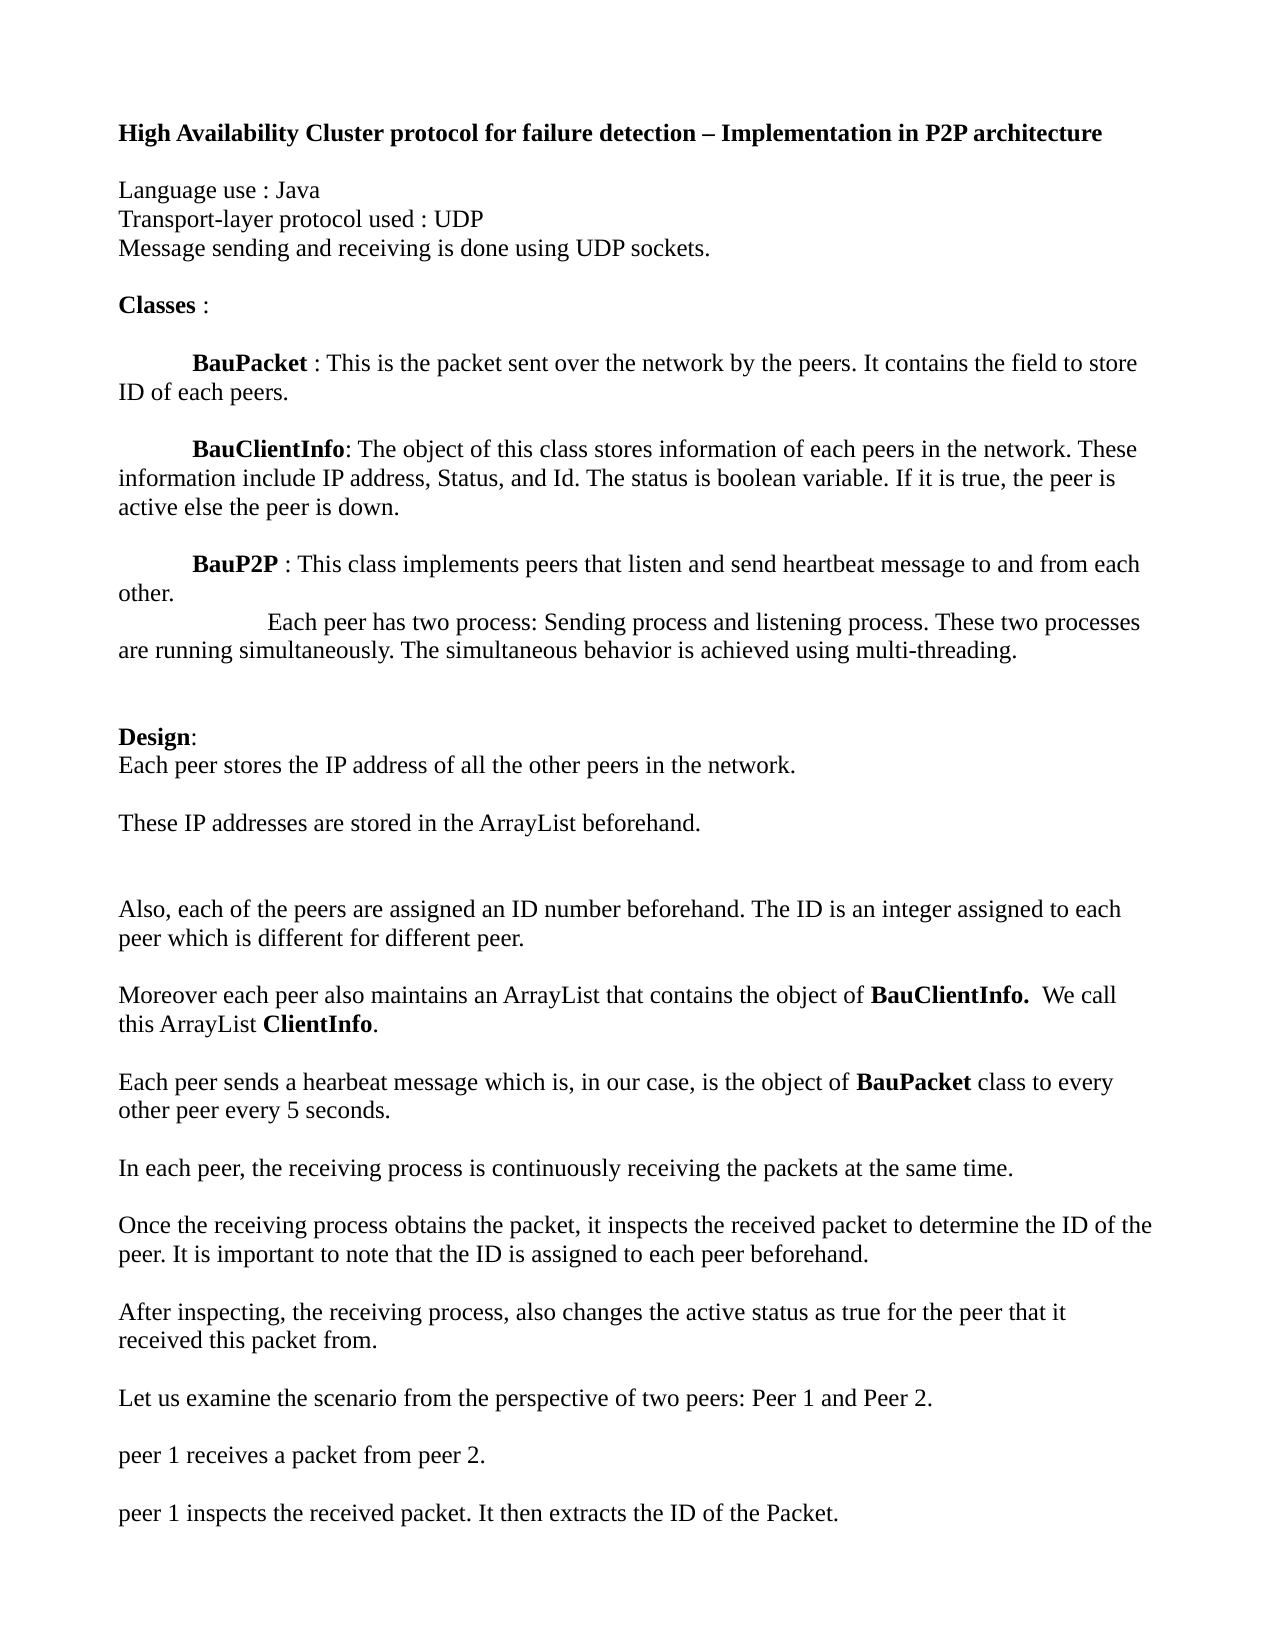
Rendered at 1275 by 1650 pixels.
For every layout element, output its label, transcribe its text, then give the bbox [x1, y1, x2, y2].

text Let us examine the scenario from the perspective of two peers: Peer 1 and Peer 2. [118, 1383, 1157, 1412]
text Classes : [118, 291, 1157, 319]
text BauP2P : This class implements peers that listen and send heartbeat message to and from each other. [118, 549, 1157, 607]
text peer 1 inspects the received packet. It then extracts the ID of the Packet. [118, 1498, 1157, 1527]
text Language use : Java [118, 176, 1157, 204]
text Also, each of the peers are assigned an ID number beforehand. The ID is an integer assigned to each peer which is different for different peer. [118, 894, 1157, 952]
text BauClientInfo: The object of this class stores information of each peers in the network. These information include IP address, Status, and Id. The status is boolean variable. If it is true, the peer is active else the peer is down. [118, 434, 1157, 521]
text Transport-layer protocol used : UDP [118, 204, 1157, 233]
text Moreover each peer also maintains an ArrayList that contains the object of BauClientInfo. We call this ArrayList ClientInfo. [118, 981, 1157, 1038]
text Each peer sends a hearbeat message which is, in our case, is the object of BauPacket class to every other peer every 5 seconds. [118, 1067, 1157, 1124]
text peer 1 receives a packet from peer 2. [118, 1441, 1157, 1469]
text Once the receiving process obtains the packet, it inspects the received packet to determine the ID of the peer. It is important to note that the ID is assigned to each peer beforehand. [118, 1211, 1157, 1268]
text Each peer has two process: Sending process and listening process. These two processes are running simultaneously. The simultaneous behavior is achieved using multi-threading. [118, 607, 1157, 664]
text Each peer stores the IP address of all the other peers in the network. [118, 751, 1157, 779]
text High Availability Cluster protocol for failure detection – Implementation in P2P architecture [118, 118, 1157, 147]
text Message sending and receiving is done using UDP sockets. [118, 233, 1157, 262]
text Design: [118, 722, 1157, 751]
text These IP addresses are stored in the ArrayList beforehand. [118, 808, 1157, 837]
text After inspecting, the receiving process, also changes the active status as true for the peer that it received this packet from. [118, 1297, 1157, 1354]
text In each peer, the receiving process is continuously receiving the packets at the same time. [118, 1153, 1157, 1182]
text BauPacket : This is the packet sent over the network by the peers. It contains the field to store ID of each peers. [118, 348, 1157, 406]
